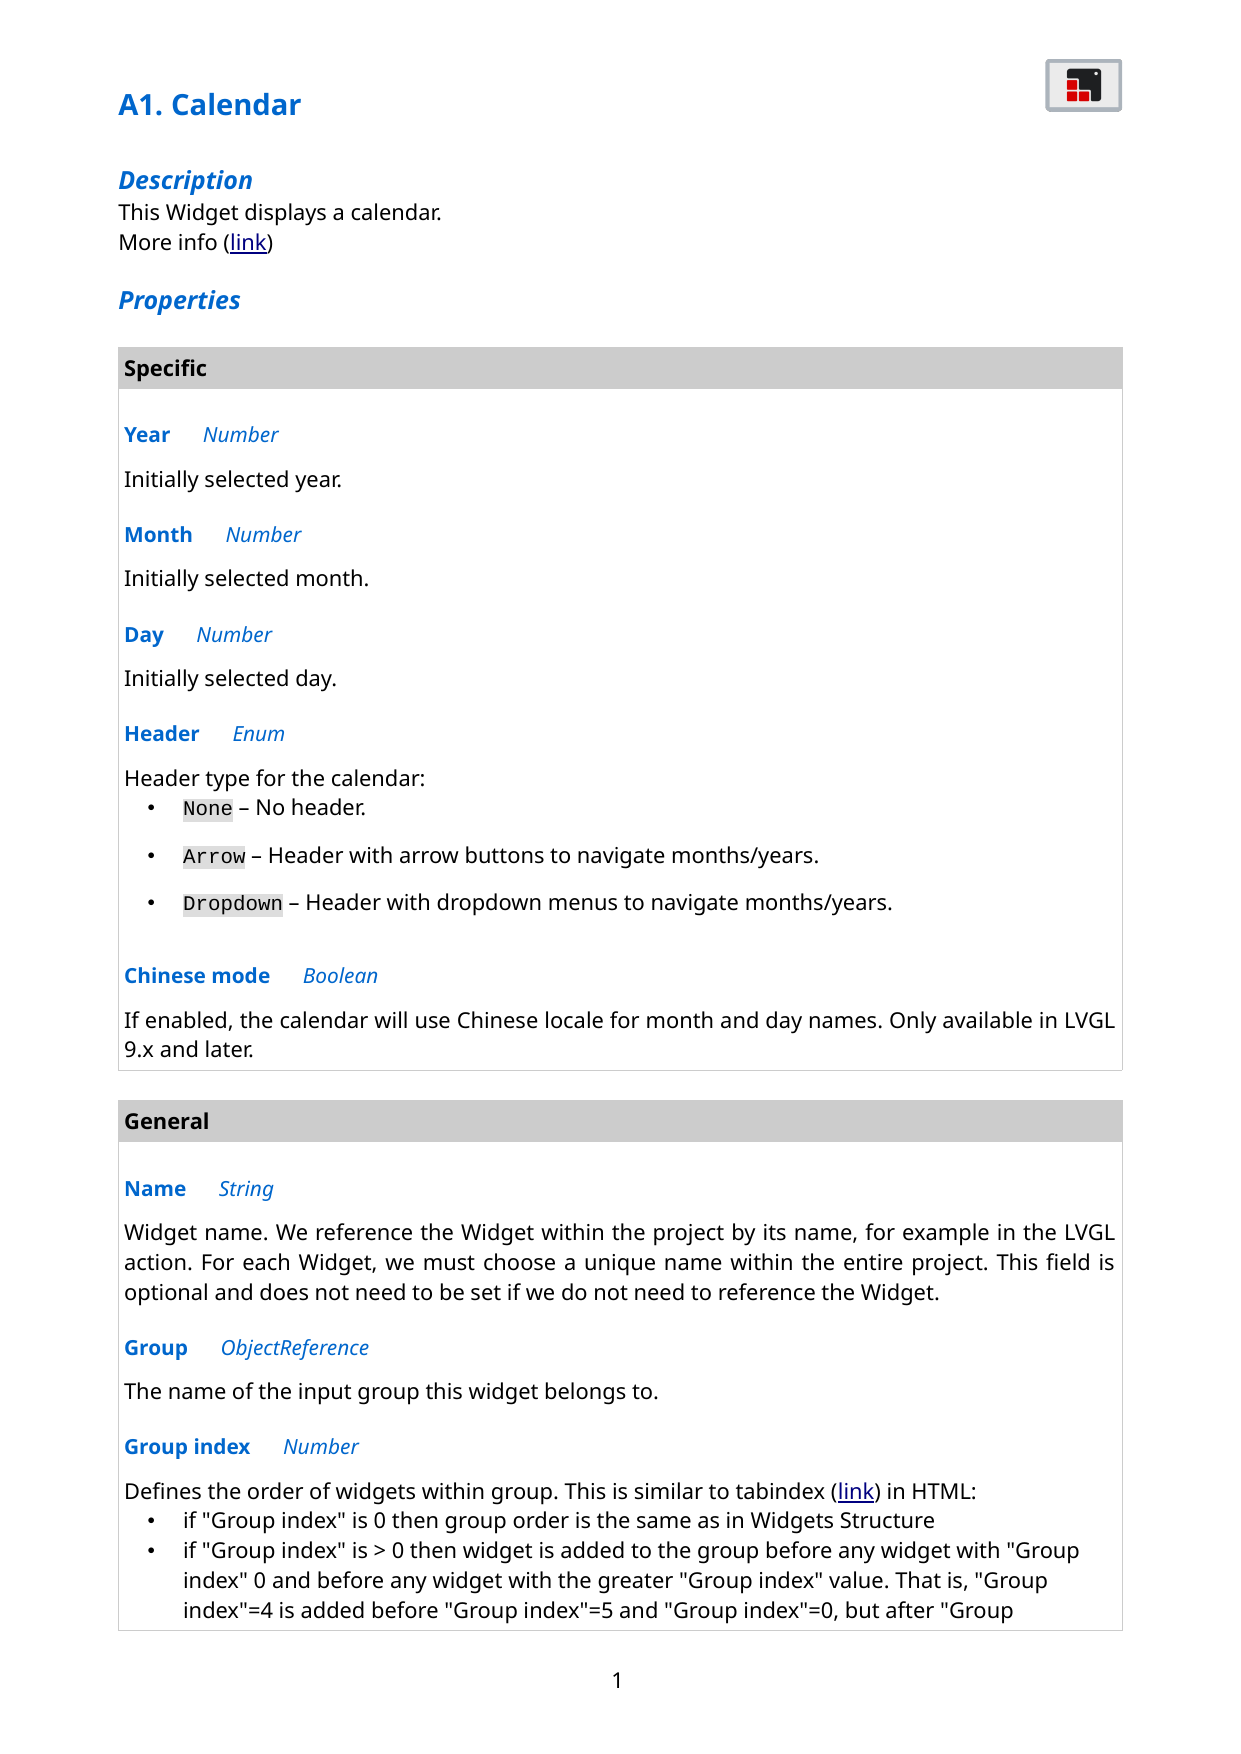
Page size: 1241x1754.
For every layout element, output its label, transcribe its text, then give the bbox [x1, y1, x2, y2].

subtitle Properties [118, 283, 1122, 317]
picture [1045, 59, 1123, 112]
table_header Specific [119, 348, 1122, 388]
subtitle Calendar [118, 84, 1122, 124]
table_cell Name String Widget name. We reference the Widget within the project by its name, for example in the LVGL action. For each Widget, we must choose a unique name within the entire project. This field is optional and does not need to be set if we do not need to reference the Widget. Group ObjectReference The name of the input group this widget belongs to. Group index Number Defines the order of widgets within group. This is similar to tabindex (link) in HTML: if "Group index" is 0 then group order is the same as in Widgets Structure if "Group index" is > 0 then widget is added to the group before any widget with "Group index" 0 and before any widget with the greater "Group index" value. That is, "Group index"=4 is added before "Group index"=5 and "Group index"=0, but after "Group [119, 1142, 1122, 1630]
table_header General [119, 1101, 1122, 1141]
text This Widget displays a calendar. [118, 197, 1122, 227]
text More info (link) [118, 227, 1122, 256]
table_cell Year Number Initially selected year. Month Number Initially selected month. Day Number Initially selected day. Header Enum Header type for the calendar: None – No header. Arrow – Header with arrow buttons to navigate months/years. Dropdown – Header with dropdown menus to navigate months/years. Chinese mode Boolean If enabled, the calendar will use Chinese locale for month and day names. Only available in LVGL 9.x and later. [119, 389, 1122, 1070]
subtitle Description [118, 163, 1122, 197]
